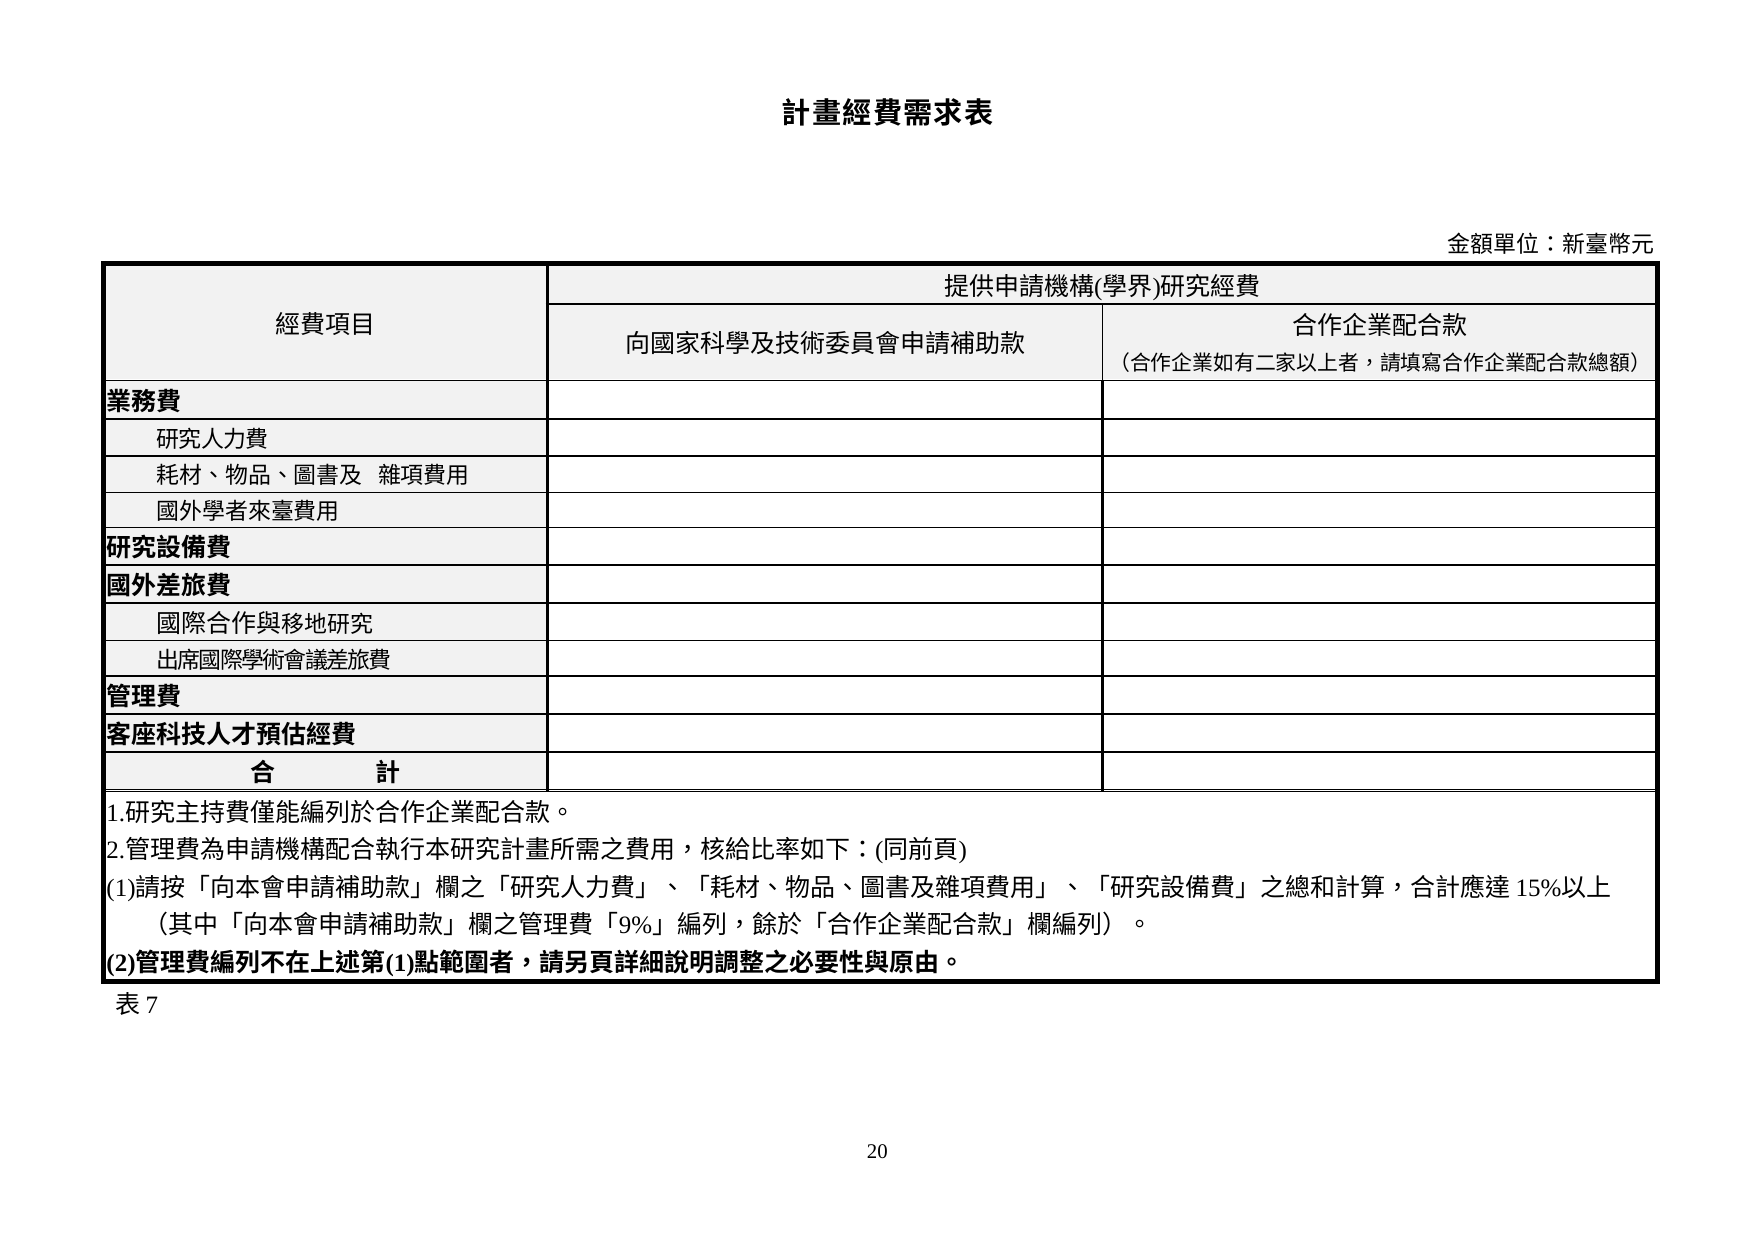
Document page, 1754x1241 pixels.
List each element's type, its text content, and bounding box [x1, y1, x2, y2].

table_cell [1104, 641, 1655, 675]
table_cell [549, 420, 1101, 455]
table_cell [1104, 566, 1655, 602]
table_cell 研究人力費 [106, 420, 546, 455]
table_cell 業務費 [106, 381, 546, 418]
text 計畫經費需求表 [59, 73, 1695, 148]
table_cell [549, 381, 1101, 418]
table_cell [1104, 420, 1655, 455]
table_cell 研究設備費 [106, 528, 546, 564]
table_cell [549, 641, 1101, 675]
table_cell 國外學者來臺費用 [106, 493, 546, 526]
table_cell [549, 457, 1101, 492]
table_cell [549, 528, 1101, 564]
table_cell [549, 677, 1101, 713]
table_cell [549, 715, 1101, 751]
table_header 經費項目 [106, 266, 546, 379]
table_cell [549, 604, 1101, 640]
table_cell 管理費 [106, 677, 546, 713]
table_header 提供申請機構(學界)研究經費 [549, 266, 1655, 303]
table_cell [1104, 715, 1655, 751]
table_cell [1104, 528, 1655, 564]
table_cell [1104, 604, 1655, 640]
table_cell 出席國際學術會議差旅費 [106, 641, 546, 675]
table_cell 客座科技人才預估經費 [106, 715, 546, 751]
text 表7 [59, 984, 1695, 1022]
table_cell 耗材、物品、圖書及 雜項費用 [106, 457, 546, 492]
text 金額單位：新臺幣元 [59, 223, 1654, 261]
table_cell 國外差旅費 [106, 566, 546, 602]
table_cell [549, 493, 1101, 526]
table_cell 合作企業配合款 （合作企業如有二家以上者，請填寫合作企業配合款總額） [1103, 305, 1655, 379]
table_cell [1104, 677, 1655, 713]
table_cell 合 計 [106, 753, 546, 789]
table_cell 國際合作與移地研究 [106, 604, 546, 640]
table_cell [1104, 753, 1655, 789]
table_cell 向國家科學及技術委員會申請補助款 [549, 305, 1102, 379]
table_cell [549, 753, 1101, 789]
table_cell [1104, 493, 1655, 526]
table_cell [1104, 381, 1655, 418]
table_cell [1104, 457, 1655, 492]
table_cell [549, 566, 1101, 602]
table_cell 1.研究主持費僅能編列於合作企業配合款。 2.管理費為申請機構配合執行本研究計畫所需之費用，核給比率如下：(同前頁) (1)請按「向本會申請補助款」欄之「研究人力費」、「耗材、物品、圖書及雜項費用」、「研究設備費」之總和計算，合計應達15%以上（其中「向本會申請補助款」欄之管理費「9%」編列，餘於「合作企業配合款」欄編列）。 (2)管理費編列不在上述第(1)點範圍者，請另頁詳細說明調整之必要性與原由。 [106, 792, 1655, 979]
